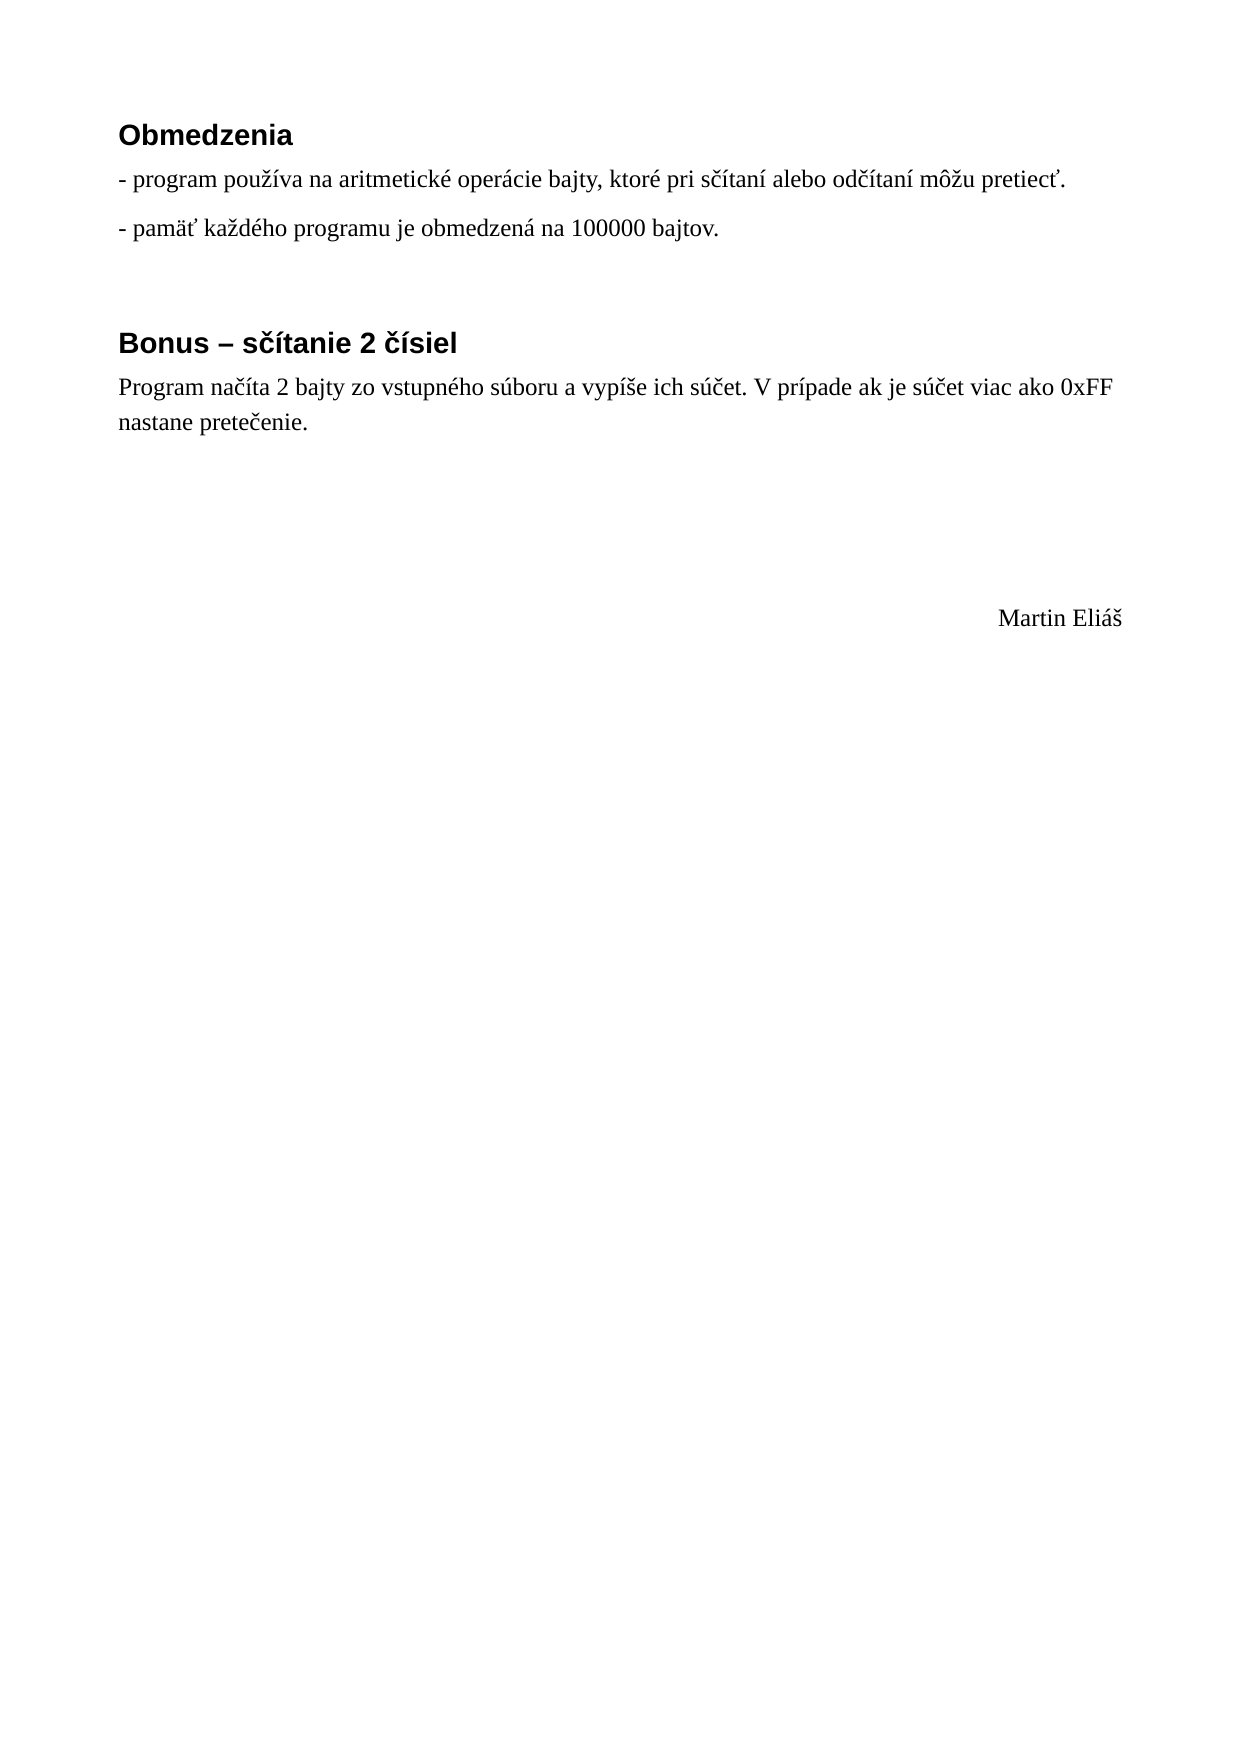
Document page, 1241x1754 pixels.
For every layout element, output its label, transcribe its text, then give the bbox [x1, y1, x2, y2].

text Martin Eliáš [118, 603, 1122, 632]
text - pamäť každého programu je obmedzená na 100000 bajtov. [118, 213, 1122, 242]
text - program používa na aritmetické operácie bajty, ktoré pri sčítaní alebo odčítaní môžu pretiecť. [118, 164, 1122, 193]
text Program načíta 2 bajty zo vstupného súboru a vypíše ich súčet. V prípade ak je súčet viac ako 0xFF nastane pretečenie. [118, 372, 1122, 436]
subtitle Obmedzenia [118, 118, 1122, 152]
subtitle Bonus – sčítanie 2 čísiel [118, 326, 1122, 360]
